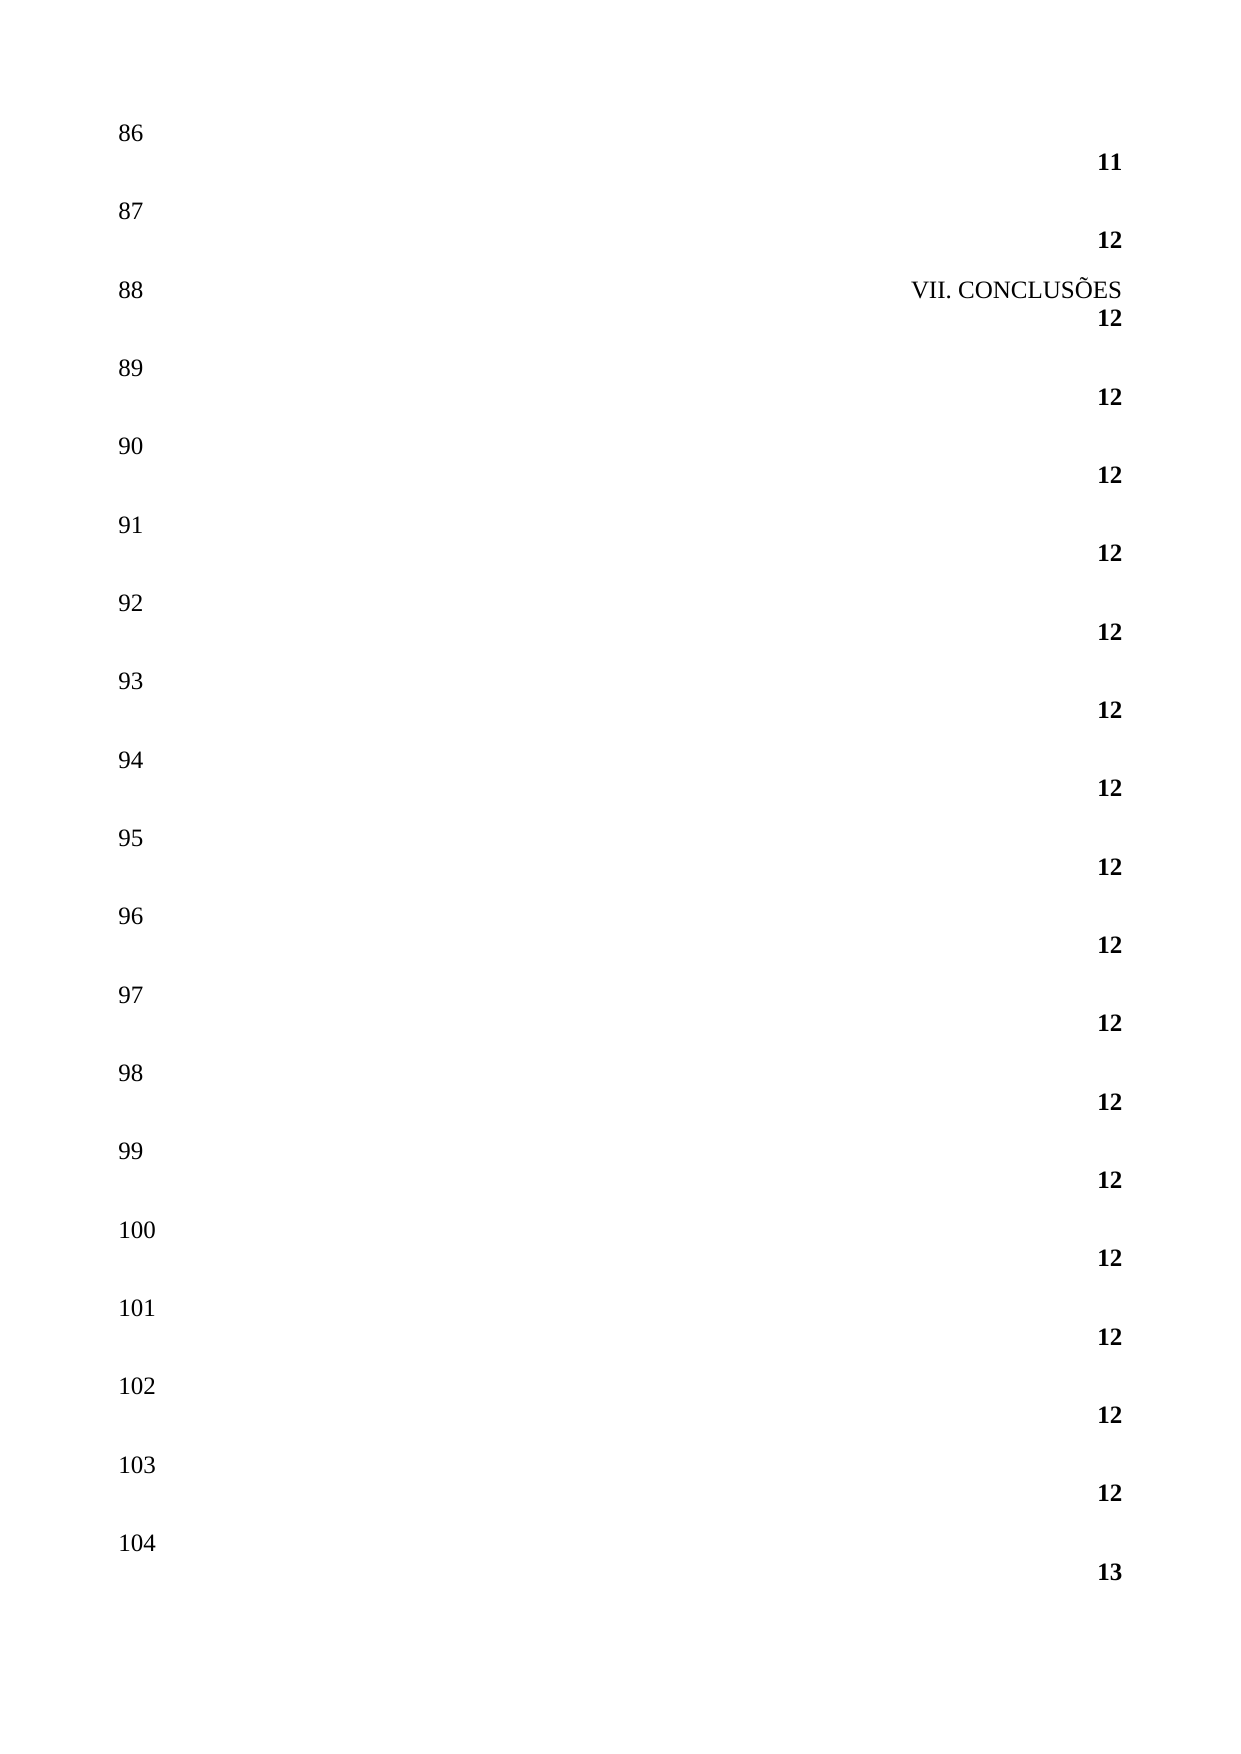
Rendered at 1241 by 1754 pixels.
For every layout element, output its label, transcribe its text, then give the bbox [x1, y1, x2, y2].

list 12 [118, 823, 1122, 881]
list 12 [118, 1058, 1122, 1116]
list VII. CONCLUSÕES 12 [118, 275, 1122, 332]
list 13 [118, 1528, 1122, 1586]
list 12 [118, 510, 1122, 567]
list 12 [118, 196, 1122, 254]
list 12 [118, 980, 1122, 1037]
list 12 [118, 431, 1122, 489]
list 12 [118, 1136, 1122, 1194]
list 12 [118, 1371, 1122, 1429]
list 12 [118, 588, 1122, 646]
list 12 [118, 901, 1122, 959]
list 12 [118, 745, 1122, 802]
list 12 [118, 666, 1122, 724]
list 12 [118, 1215, 1122, 1272]
list 12 [118, 1450, 1122, 1507]
list 11 [118, 118, 1122, 176]
list 12 [118, 353, 1122, 411]
list 12 [118, 1293, 1122, 1351]
